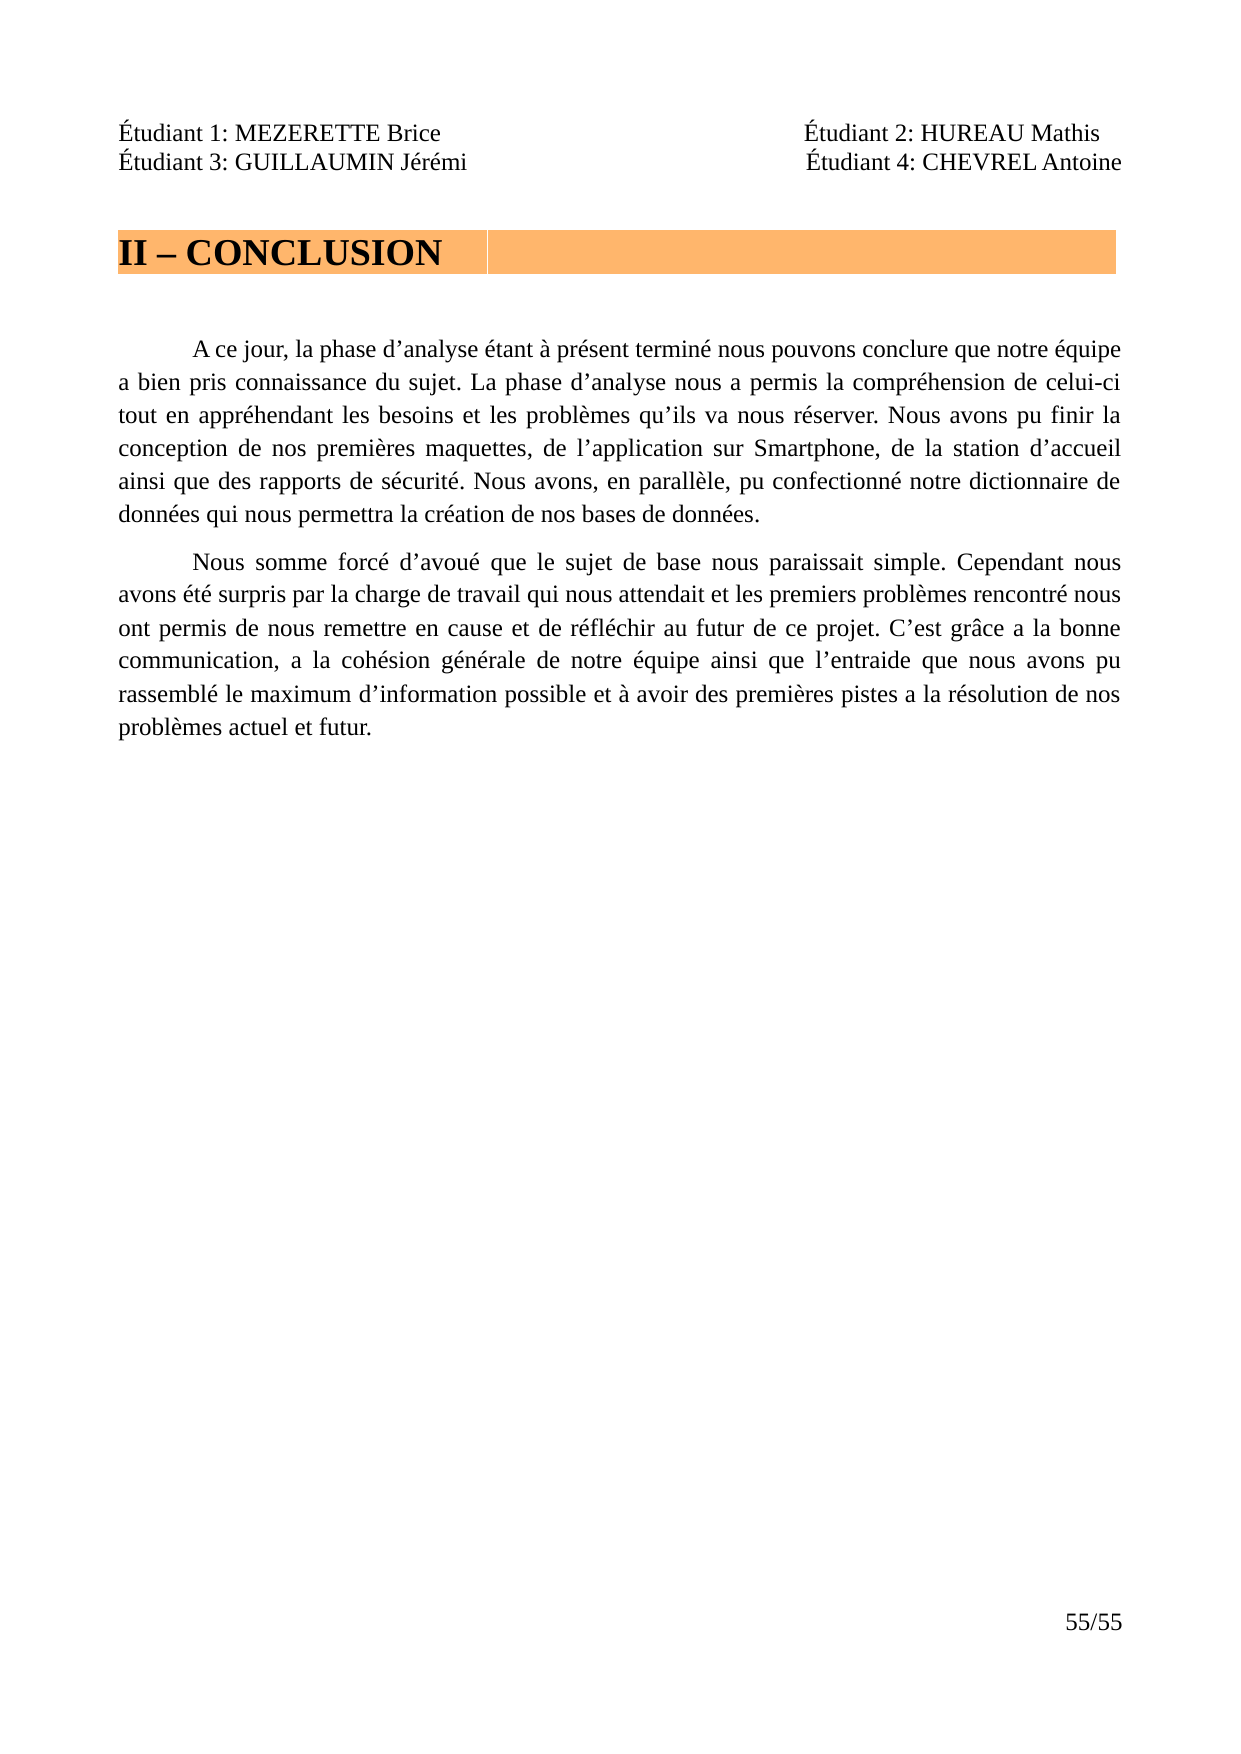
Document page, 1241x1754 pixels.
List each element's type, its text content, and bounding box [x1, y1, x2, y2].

subtitle II – CONCLUSION [118, 230, 1122, 274]
text A ce jour, la phase d’analyse étant à présent terminé nous pouvons conclure que notre équipe a bien pris connaissance du sujet. La phase d’analyse nous a permis la compréhension de celui-ci tout en appréhendant les besoins et les problèmes qu’ils va nous réserver. Nous avons pu finir la conception de nos premières maquettes, de l’application sur Smartphone, de la station d’accueil ainsi que des rapports de sécurité. Nous avons, en parallèle, pu confectionné notre dictionnaire de données qui nous permettra la création de nos bases de données. [118, 334, 1122, 528]
text Nous somme forcé d’avoué que le sujet de base nous paraissait simple. Cependant nous avons été surpris par la charge de travail qui nous attendait et les premiers problèmes rencontré nous ont permis de nous remettre en cause et de réfléchir au futur de ce projet. C’est grâce a la bonne communication, a la cohésion générale de notre équipe ainsi que l’entraide que nous avons pu rassemblé le maximum d’information possible et à avoir des premières pistes a la résolution de nos problèmes actuel et futur. [118, 547, 1122, 740]
